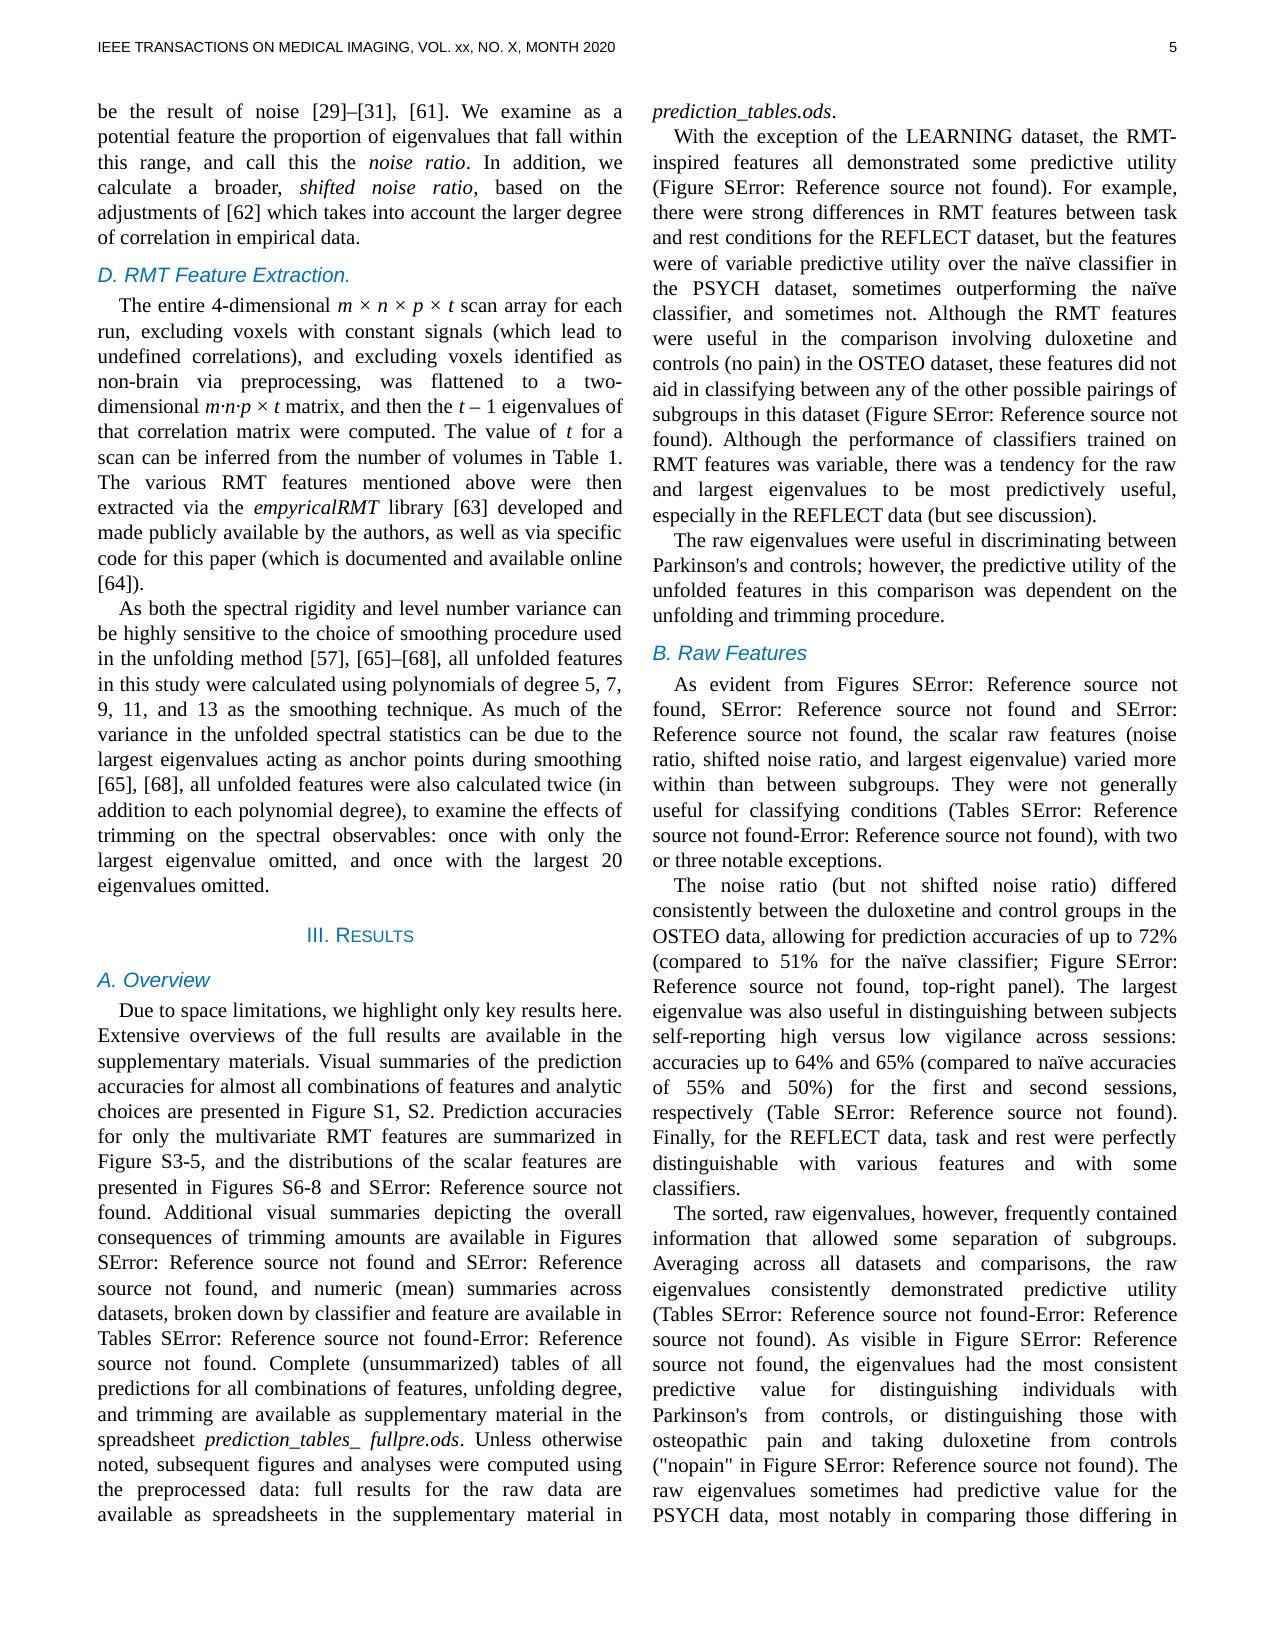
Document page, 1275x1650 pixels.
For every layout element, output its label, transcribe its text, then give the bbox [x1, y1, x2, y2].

text As evident from Figures S14, S2 and S3, the scalar raw features (noise ratio, shifted noise ratio, and largest eigenvalue) varied more within than between subgroups. They were not generally useful for classifying conditions (Tables S15-17), with two or three notable exceptions. [652, 671, 1178, 872]
text The noise ratio (but not shifted noise ratio) differed consistently between the duloxetine and control groups in the OSTEO data, allowing for prediction accuracies of up to 72% (compared to 51% for the naïve classifier; Figure S5, top-right panel). The largest eigenvalue was also useful in distinguishing between subjects self-reporting high versus low vigilance across sessions: accuracies up to 64% and 65% (compared to naïve accuracies of 55% and 50%) for the first and second sessions, respectively (Table S6). Finally, for the REFLECT data, task and rest were perfectly distinguishable with various features and with some classifiers. [652, 873, 1178, 1200]
text With the exception of the LEARNING dataset, the RMT-inspired features all demonstrated some predictive utility (Figure S15). For example, there were strong differences in RMT features between task and rest conditions for the REFLECT dataset, but the features were of variable predictive utility over the naïve classifier in the PSYCH dataset, sometimes outperforming the naïve classifier, and sometimes not. Although the RMT features were useful in the comparison involving duloxetine and controls (no pain) in the OSTEO dataset, these features did not aid in classifying between any of the other possible pairings of subgroups in this dataset (Figure S15). Although the performance of classifiers trained on RMT features was variable, there was a tendency for the raw and largest eigenvalues to be most predictively useful, especially in the REFLECT data (but see discussion). [652, 124, 1178, 527]
text As both the spectral rigidity and level number variance can be highly sensitive to the choice of smoothing procedure used in the unfolding method [57], [65]–[68], all unfolded features in this study were calculated using polynomials of degree 5, 7, 9, 11, and 13 as the smoothing technique. As much of the variance in the unfolded spectral statistics can be due to the largest eigenvalues acting as anchor points during smoothing [65], [68], all unfolded features were also calculated twice (in addition to each polynomial degree), to examine the effects of trimming on the spectral observables: once with only the largest eigenvalue omitted, and once with the largest 20 eigenvalues omitted. [97, 596, 623, 897]
subtitle A. Overview [97, 968, 623, 992]
subtitle B. Raw Features [652, 641, 1178, 665]
text The raw eigenvalues were useful in discriminating between Parkinson's and controls; however, the predictive utility of the unfolded features in this comparison was dependent on the unfolding and trimming procedure. [652, 528, 1178, 627]
text The entire 4-dimensional m × n × p × t scan array for each run, excluding voxels with constant signals (which lead to undefined correlations), and excluding voxels identified as non-brain via preprocessing, was flattened to a two-dimensional m·n·p × t matrix, and then the t – 1 eigenvalues of that correlation matrix were computed. The value of t for a scan can be inferred from the number of volumes in Table 1. The various RMT features mentioned above were then extracted via the empyricalRMT library [63] developed and made publicly available by the authors, as well as via specific code for this paper (which is documented and available online [64]). [97, 293, 623, 595]
text The sorted, raw eigenvalues, however, frequently contained information that allowed some separation of subgroups. Averaging across all datasets and comparisons, the raw eigenvalues consistently demonstrated predictive utility (Tables S3-4). As visible in Figure S12, the eigenvalues had the most consistent predictive value for distinguishing individuals with Parkinson's from controls, or distinguishing those with osteopathic pain and taking duloxetine from controls ("nopain" in Figure S12). The raw eigenvalues sometimes had predictive value for the PSYCH data, most notably in comparing those differing in self-reported vigilance and high vs. low scorers in the attention task (Table S6). In all these relationships, normalizing the eigenvalues to the interval [0,1] prior to prediction considerably improved prediction accuracy (Tables S8-10). [652, 1201, 1178, 1527]
subtitle D. RMT Feature Extraction. [97, 263, 623, 287]
text be the result of noise [29]–[31], [61]. We examine as a potential feature the proportion of eigenvalues that fall within this range, and call this the noise ratio. In addition, we calculate a broader, shifted noise ratio, based on the adjustments of [62] which takes into account the larger degree of correlation in empirical data. [97, 99, 623, 249]
subtitle III. Results [97, 923, 623, 947]
text Due to space limitations, we highlight only key results here. Extensive overviews of the full results are available in the supplementary materials. Visual summaries of the prediction accuracies for almost all combinations of features and analytic choices are presented in Figure S1, S2. Prediction accuracies for only the multivariate RMT features are summarized in Figure S3-5, and the distributions of the scalar features are presented in Figures S6-8 and S14. Additional visual summaries depicting the overall consequences of trimming amounts are available in Figures S1 and S5, and numeric (mean) summaries across datasets, broken down by classifier and feature are available in Tables S11-18. Complete (unsummarized) tables of all predictions for all combinations of features, unfolding degree, and trimming are available as supplementary material in the spreadsheet prediction_tables_ fullpre.ods. Unless otherwise noted, subsequent figures and analyses were computed using the preprocessed data: full results for the raw data are available as spreadsheets in the supplementary material in prediction_tables.ods. [97, 998, 623, 1526]
